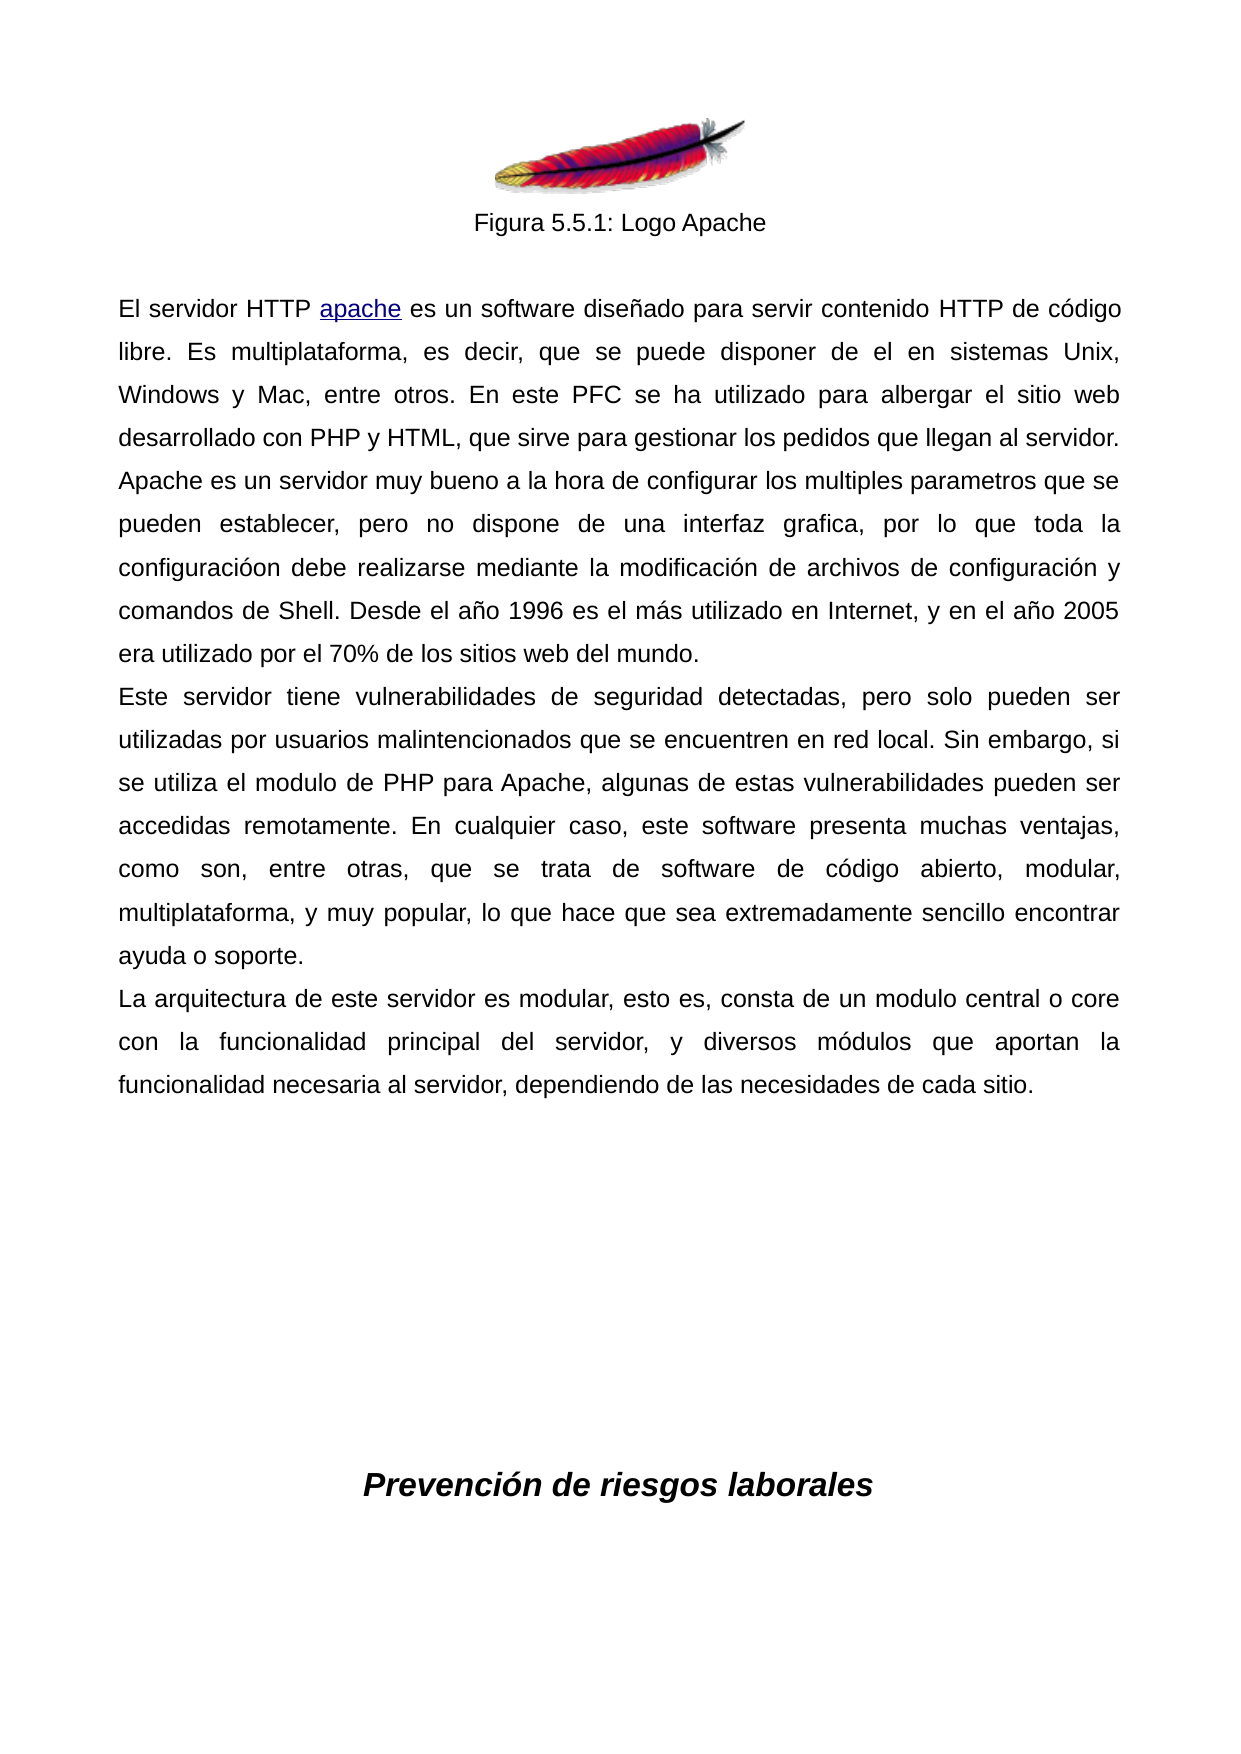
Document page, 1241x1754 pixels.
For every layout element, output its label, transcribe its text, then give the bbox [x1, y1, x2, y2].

text La arquitectura de este servidor es modular, esto es, consta de un modulo central o core con la funcionalidad principal del servidor, y diversos módulos que aportan la funcionalidad necesaria al servidor, dependiendo de las necesidades de cada sitio. [118, 984, 1122, 1099]
text Figura 5.5.1: Logo Apache [118, 118, 1122, 236]
picture [495, 118, 745, 194]
text El servidor HTTP apache es un software diseñado para servir contenido HTTP de código libre. Es multiplataforma, es decir, que se puede disponer de el en sistemas Unix, Windows y Mac, entre otros. En este PFC se ha utilizado para albergar el sitio web desarrollado con PHP y HTML, que sirve para gestionar los pedidos que llegan al servidor. [118, 294, 1122, 452]
text Prevención de riesgos laborales [118, 1465, 1122, 1504]
text Este servidor tiene vulnerabilidades de seguridad detectadas, pero solo pueden ser utilizadas por usuarios malintencionados que se encuentren en red local. Sin embargo, si se utiliza el modulo de PHP para Apache, algunas de estas vulnerabilidades pueden ser accedidas remotamente. En cualquier caso, este software presenta muchas ventajas, como son, entre otras, que se trata de software de código abierto, modular, multiplataforma, y muy popular, lo que hace que sea extremadamente sencillo encontrar ayuda o soporte. [118, 682, 1122, 969]
text Apache es un servidor muy bueno a la hora de configurar los multiples parametros que se pueden establecer, pero no dispone de una interfaz grafica, por lo que toda la configuracióon debe realizarse mediante la modificación de archivos de configuración y comandos de Shell. Desde el año 1996 es el más utilizado en Internet, y en el año 2005 era utilizado por el 70% de los sitios web del mundo. [118, 466, 1122, 667]
